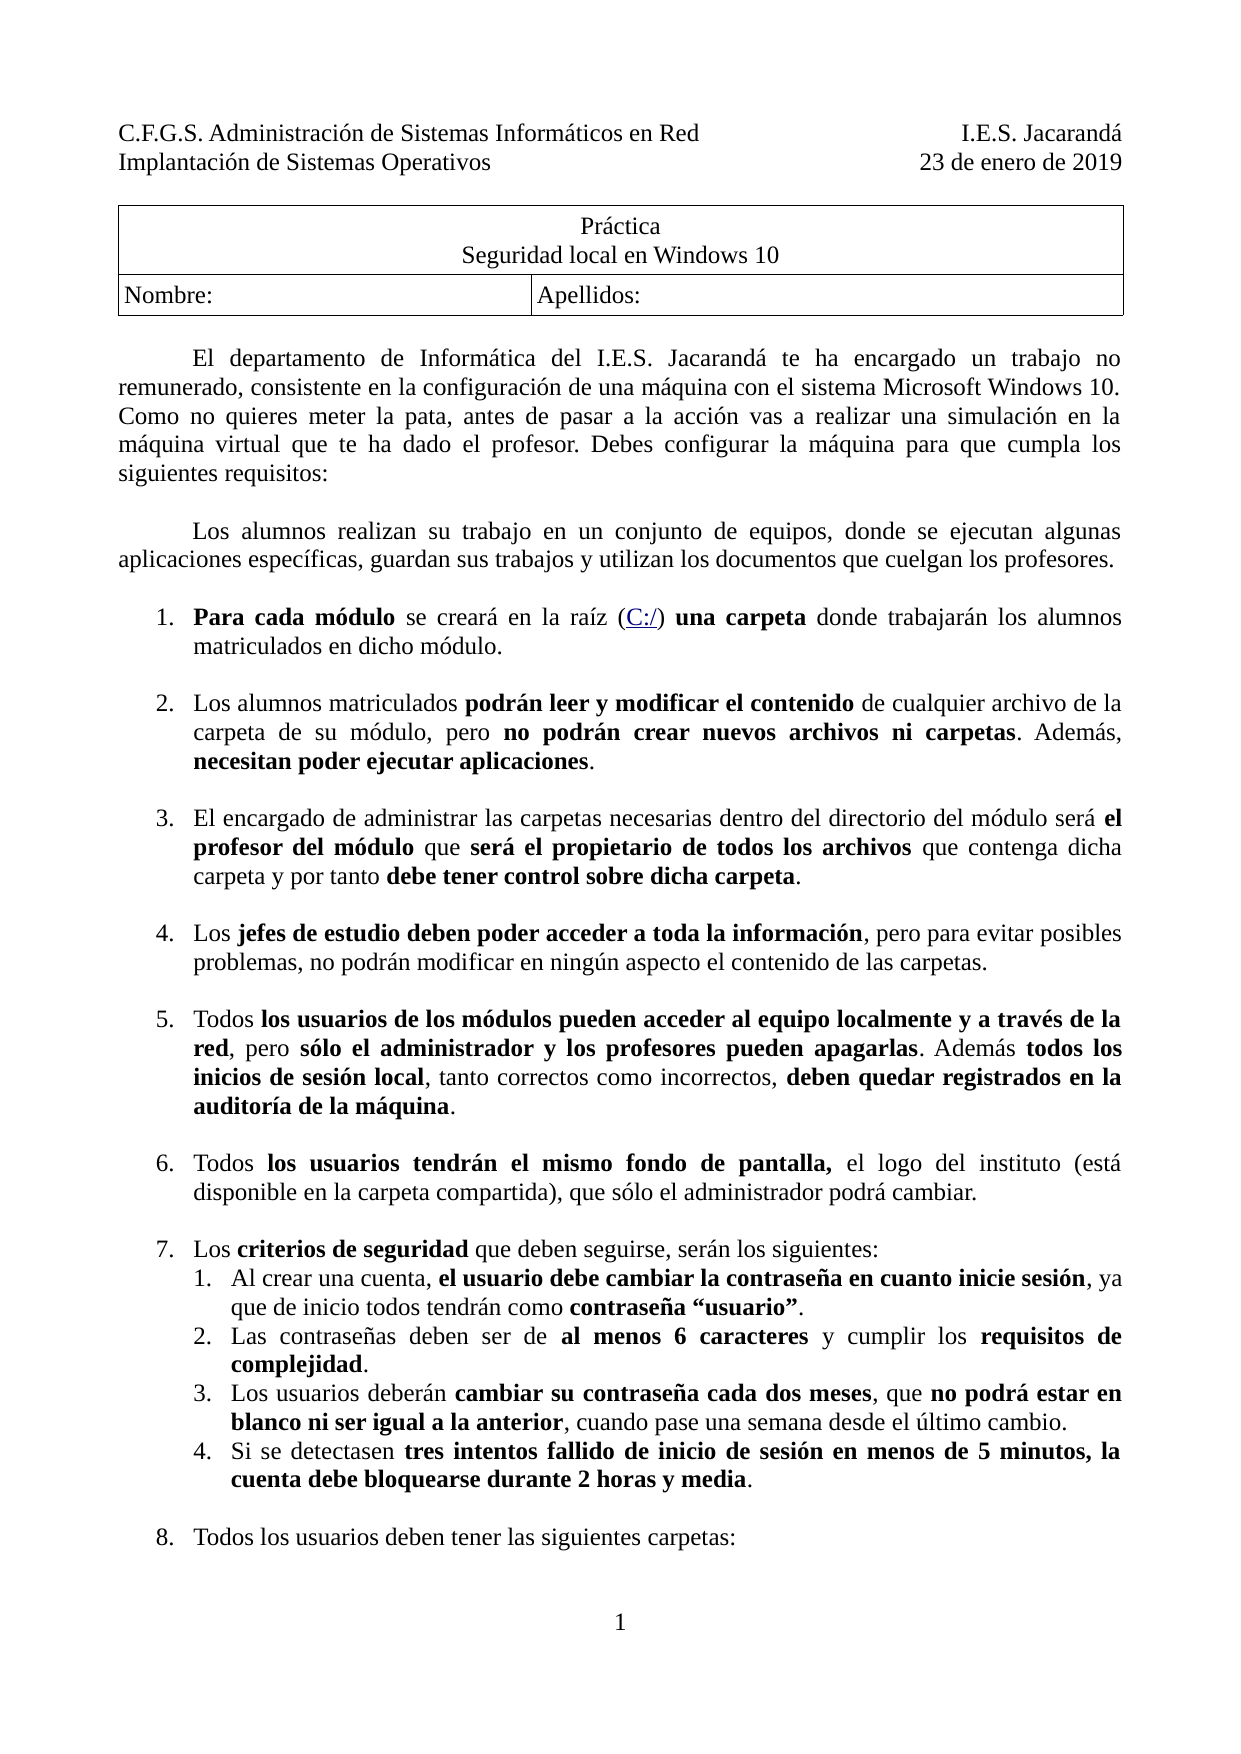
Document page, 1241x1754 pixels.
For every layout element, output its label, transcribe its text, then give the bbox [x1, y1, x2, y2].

list Todos los usuarios deben tener las siguientes carpetas: [156, 1522, 1122, 1551]
text El departamento de Informática del I.E.S. Jacarandá te ha encargado un trabajo no remunerado, consistente en la configuración de una máquina con el sistema Microsoft Windows 10. Como no quieres meter la pata, antes de pasar a la acción vas a realizar una simulación en la máquina virtual que te ha dado el profesor. Debes configurar la máquina para que cumpla los siguientes requisitos: [118, 343, 1122, 487]
table_header Práctica Seguridad local en Windows 10 [119, 206, 1123, 274]
table_cell Apellidos: [532, 275, 1123, 314]
table_cell Nombre: [119, 275, 531, 314]
list Para cada módulo se creará en la raíz (C:/) una carpeta donde trabajarán los alumnos matriculados en dicho módulo. [156, 602, 1122, 659]
list Los jefes de estudio deben poder acceder a toda la información, pero para evitar posibles problemas, no podrán modificar en ningún aspecto el contenido de las carpetas. [156, 918, 1122, 976]
list Al crear una cuenta, el usuario debe cambiar la contraseña en cuanto inicie sesión, ya que de inicio todos tendrán como contraseña “usuario”. [193, 1263, 1122, 1321]
list Todos los usuarios de los módulos pueden acceder al equipo localmente y a través de la red, pero sólo el administrador y los profesores pueden apagarlas. Además todos los inicios de sesión local, tanto correctos como incorrectos, deben quedar registrados en la auditoría de la máquina. [156, 1004, 1122, 1119]
list El encargado de administrar las carpetas necesarias dentro del directorio del módulo será el profesor del módulo que será el propietario de todos los archivos que contenga dicha carpeta y por tanto debe tener control sobre dicha carpeta. [156, 803, 1122, 889]
list Todos los usuarios tendrán el mismo fondo de pantalla, el logo del instituto (está disponible en la carpeta compartida), que sólo el administrador podrá cambiar. [156, 1148, 1122, 1206]
list Los usuarios deberán cambiar su contraseña cada dos meses, que no podrá estar en blanco ni ser igual a la anterior, cuando pase una semana desde el último cambio. [193, 1378, 1122, 1436]
list Si se detectasen tres intentos fallido de inicio de sesión en menos de 5 minutos, la cuenta debe bloquearse durante 2 horas y media. [193, 1436, 1122, 1493]
text Los alumnos realizan su trabajo en un conjunto de equipos, donde se ejecutan algunas aplicaciones específicas, guardan sus trabajos y utilizan los documentos que cuelgan los profesores. [118, 516, 1122, 573]
list Los criterios de seguridad que deben seguirse, serán los siguientes: [156, 1234, 1122, 1263]
list Las contraseñas deben ser de al menos 6 caracteres y cumplir los requisitos de complejidad. [193, 1321, 1122, 1378]
list Los alumnos matriculados podrán leer y modificar el contenido de cualquier archivo de la carpeta de su módulo, pero no podrán crear nuevos archivos ni carpetas. Además, necesitan poder ejecutar aplicaciones. [156, 688, 1122, 774]
